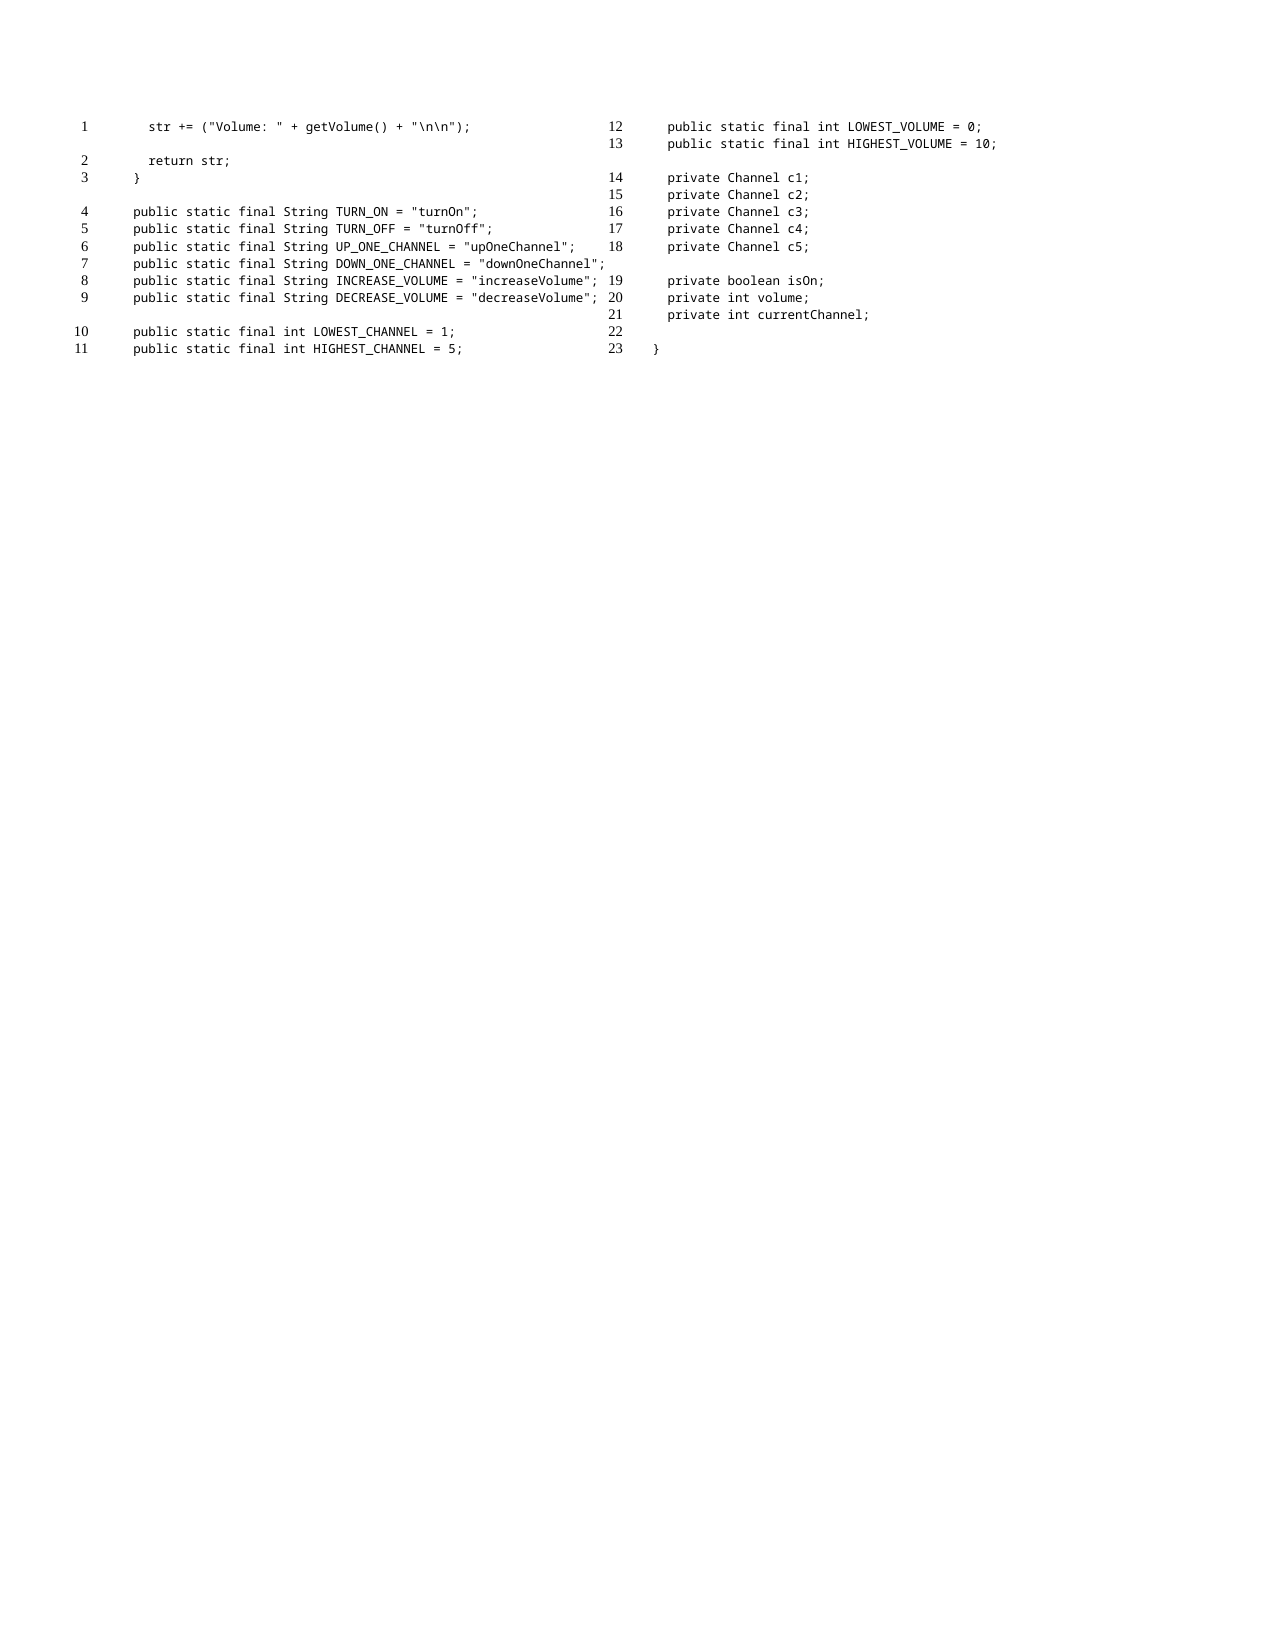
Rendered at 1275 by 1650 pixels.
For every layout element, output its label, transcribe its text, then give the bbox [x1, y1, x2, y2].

text } [118, 169, 622, 186]
text private Channel c2; [652, 186, 1157, 203]
text private Channel c3; [652, 203, 1157, 221]
text public static final int LOWEST_CHANNEL = 1; [118, 323, 622, 340]
text private Channel c5; [652, 238, 1157, 255]
text public static final String TURN_ON = "turnOn"; [118, 203, 622, 221]
text public static final String DECREASE_VOLUME = "decreaseVolume"; [118, 289, 622, 306]
text private int currentChannel; [652, 306, 1157, 323]
text str += ("Volume: " + getVolume() + "\n\n"); [118, 118, 622, 135]
text public static final int HIGHEST_CHANNEL = 5; [118, 340, 622, 357]
text private int volume; [652, 289, 1157, 306]
text private Channel c1; [652, 169, 1157, 186]
text public static final int HIGHEST_VOLUME = 10; [652, 135, 1157, 152]
text } [652, 340, 1157, 357]
text public static final int LOWEST_VOLUME = 0; [652, 118, 1157, 135]
text public static final String DOWN_ONE_CHANNEL = "downOneChannel"; [118, 255, 622, 272]
text private Channel c4; [652, 221, 1157, 238]
text return str; [118, 152, 622, 169]
text public static final String INCREASE_VOLUME = "increaseVolume"; [118, 272, 622, 289]
text private boolean isOn; [652, 272, 1157, 289]
text public static final String TURN_OFF = "turnOff"; [118, 221, 622, 238]
text public static final String UP_ONE_CHANNEL = "upOneChannel"; [118, 238, 622, 255]
